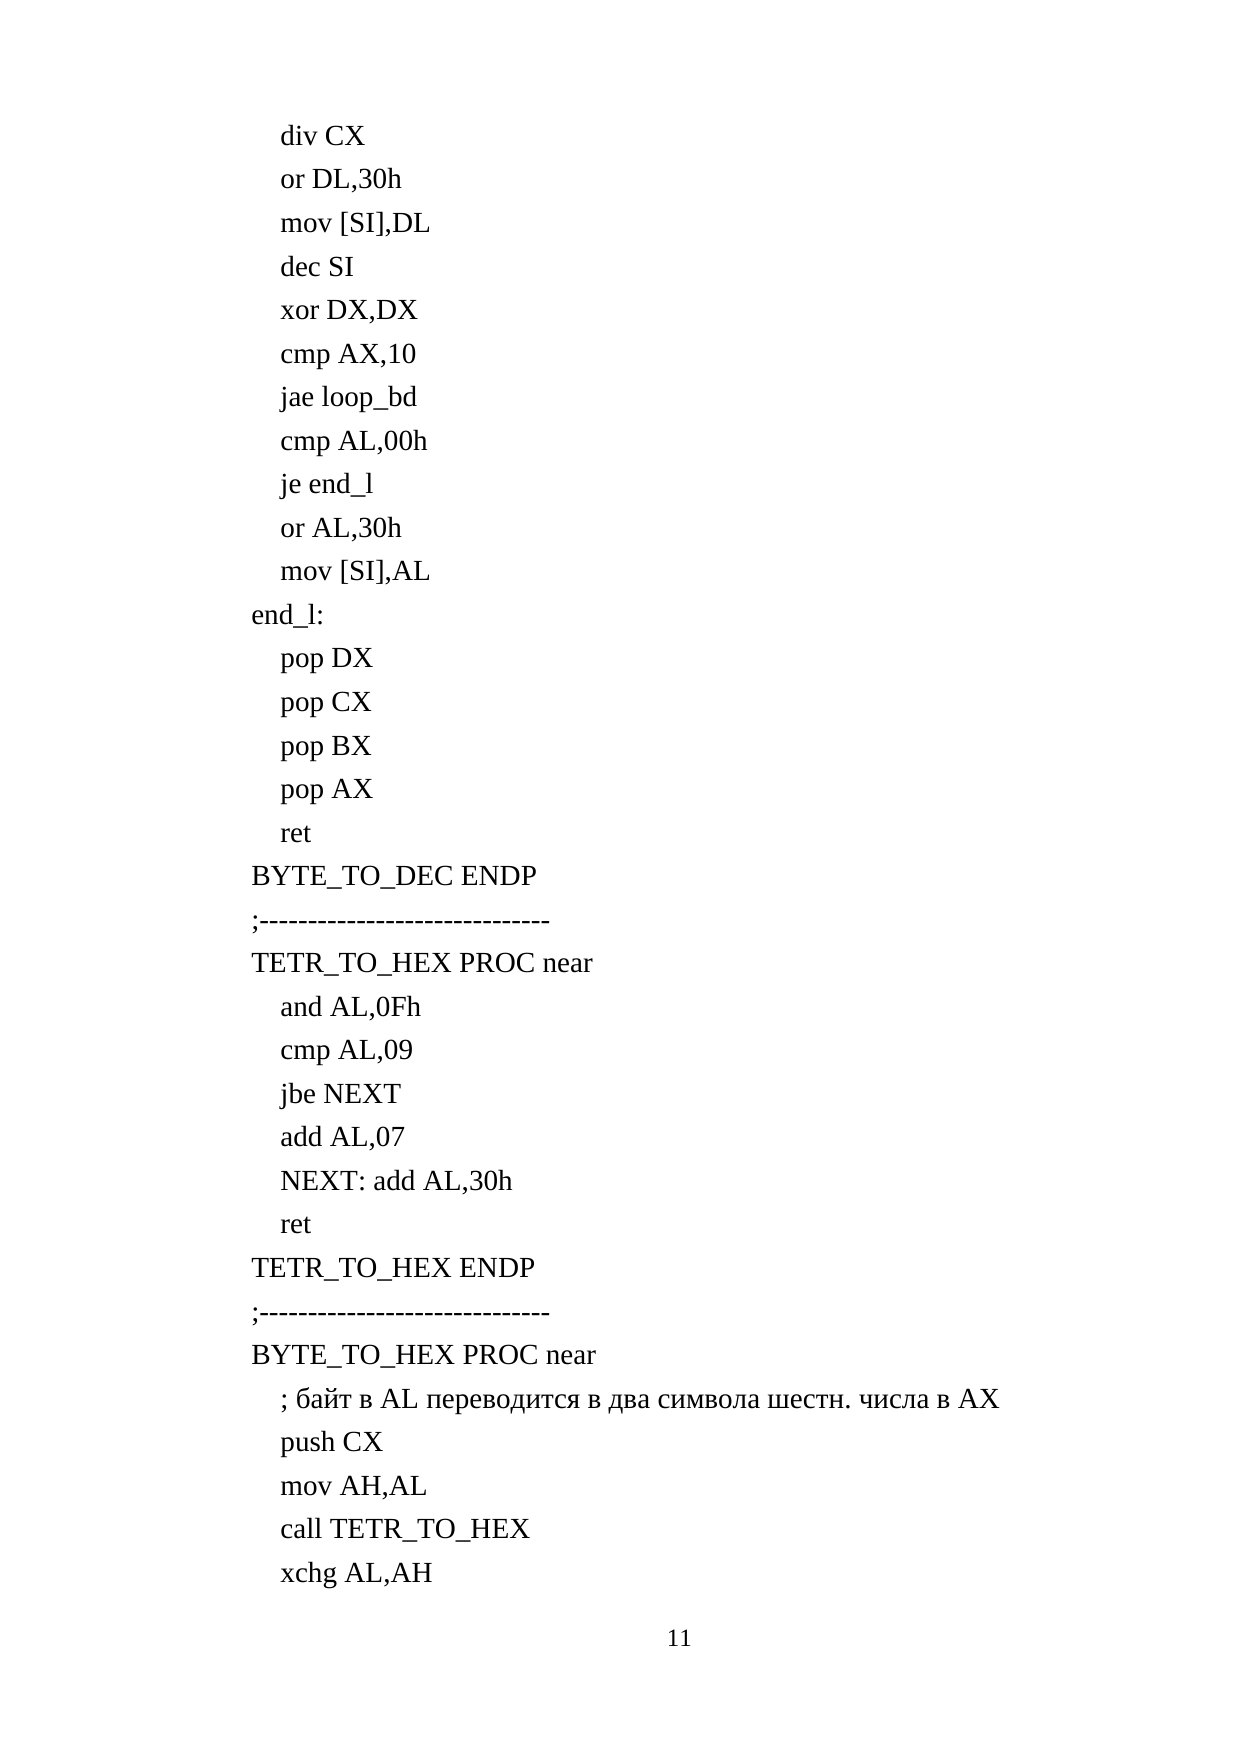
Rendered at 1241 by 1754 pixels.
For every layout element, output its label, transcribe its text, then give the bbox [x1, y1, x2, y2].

text dec SI [177, 249, 1181, 282]
text jae loop_bd [177, 379, 1181, 413]
text pop DX [177, 641, 1181, 674]
text mov [SI],AL [177, 553, 1181, 587]
text ret [177, 815, 1181, 848]
text mov AH,AL [177, 1468, 1181, 1501]
text pop CX [177, 684, 1181, 718]
text TETR_TO_HEX ENDP [177, 1250, 1181, 1284]
text je end_l [177, 466, 1181, 500]
text BYTE_TO_DEC ENDP [177, 858, 1181, 892]
text mov [SI],DL [177, 205, 1181, 239]
text cmp AL,00h [177, 423, 1181, 456]
text or DL,30h [177, 162, 1181, 195]
text push CX [177, 1424, 1181, 1458]
text jbe NEXT [177, 1076, 1181, 1109]
text NEXT: add AL,30h [177, 1163, 1181, 1197]
text add AL,07 [177, 1119, 1181, 1153]
text cmp AL,09 [177, 1032, 1181, 1066]
text pop BX [177, 728, 1181, 761]
text pop AX [177, 771, 1181, 805]
text div CX [177, 118, 1181, 152]
text TETR_TO_HEX PROC near [177, 945, 1181, 979]
text and AL,0Fh [177, 989, 1181, 1022]
text end_l: [177, 597, 1181, 631]
text ret [177, 1207, 1181, 1240]
text ; байт в AL переводится в два символа шестн. числа в AX [177, 1381, 1181, 1414]
text ;------------------------------ [177, 902, 1181, 935]
text or AL,30h [177, 510, 1181, 543]
text BYTE_TO_HEX PROC near [177, 1337, 1181, 1371]
text xor DX,DX [177, 292, 1181, 326]
text xchg AL,AH [177, 1555, 1181, 1588]
text call TETR_TO_HEX [177, 1511, 1181, 1545]
text ;------------------------------ [177, 1294, 1181, 1327]
text cmp AX,10 [177, 336, 1181, 369]
